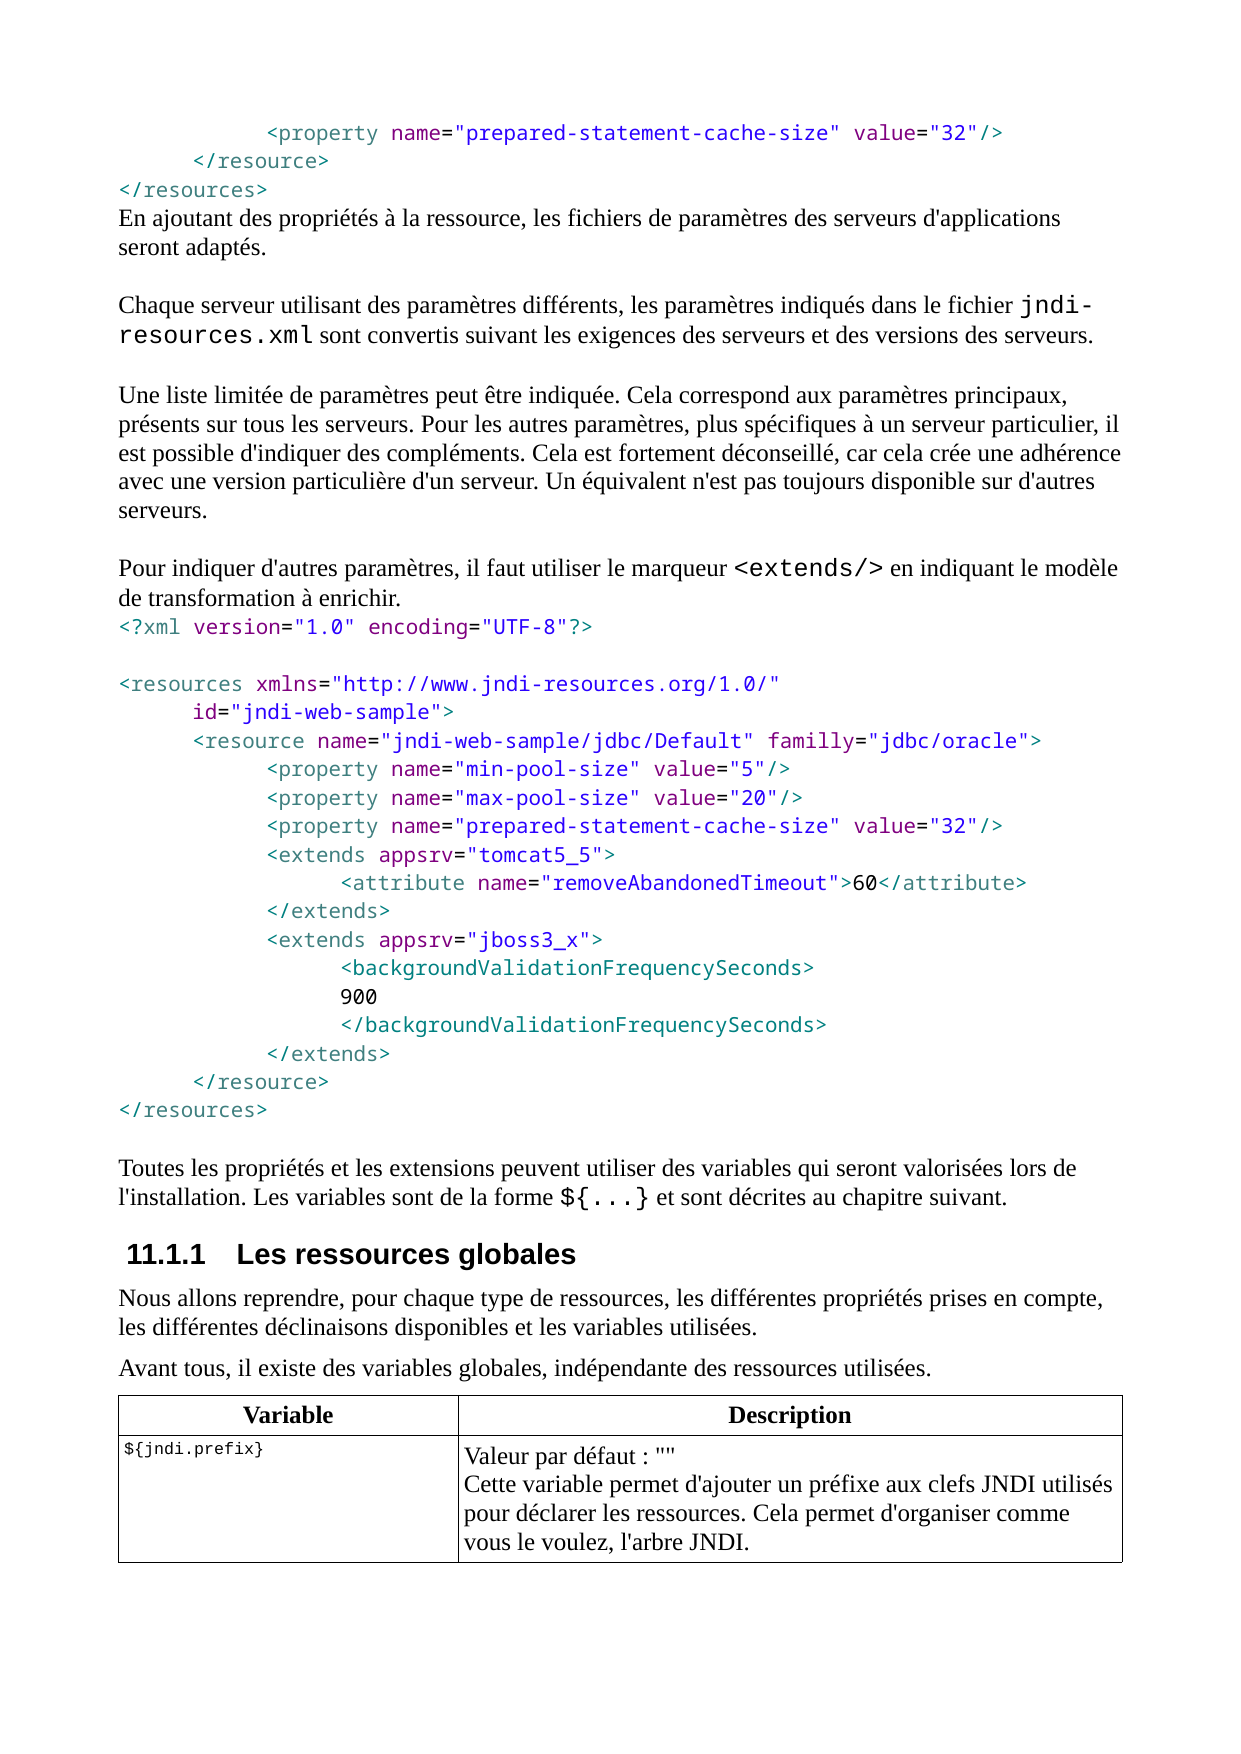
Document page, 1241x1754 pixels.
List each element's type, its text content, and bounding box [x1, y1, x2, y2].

table_header Variable [119, 1396, 458, 1435]
text <property name="max-pool-size" value="20"/> [118, 783, 1122, 811]
text <resource name="jndi-web-sample/jdbc/Default" familly="jdbc/oracle"> [118, 726, 1122, 754]
text <extends appsrv="tomcat5_5"> [118, 840, 1122, 868]
text <backgroundValidationFrequencySeconds> [118, 953, 1122, 982]
table_header Description [459, 1396, 1122, 1435]
text </backgroundValidationFrequencySeconds> [118, 1010, 1122, 1039]
text <extends appsrv="jboss3_x"> [118, 925, 1122, 953]
text </resources> [118, 1096, 1122, 1124]
text </resource> [118, 1067, 1122, 1096]
text id="jndi-web-sample"> [118, 697, 1122, 726]
text </extends> [118, 1039, 1122, 1067]
text <property name="prepared-statement-cache-size" value="32"/> [118, 811, 1122, 840]
text Nous allons reprendre, pour chaque type de ressources, les différentes propriétés prises en compte, les différentes déclinaisons disponibles et les variables utilisées. [118, 1283, 1122, 1341]
text 900 [118, 982, 1122, 1010]
text Chaque serveur utilisant des paramètres différents, les paramètres indiqués dans le fichier jndi-resources.xml sont convertis suivant les exigences des serveurs et des versions des serveurs. [118, 290, 1122, 351]
text Pour indiquer d'autres paramètres, il faut utiliser le marqueur <extends/> en indiquant le modèle de transformation à enrichir. [118, 553, 1122, 612]
text </extends> [118, 897, 1122, 925]
text <?xml version="1.0" encoding="UTF-8"?> [118, 612, 1122, 641]
text <property name="min-pool-size" value="5"/> [118, 754, 1122, 783]
text Avant tous, il existe des variables globales, indépendante des ressources utilisées. [118, 1353, 1122, 1382]
text Toutes les propriétés et les extensions peuvent utiliser des variables qui seront valorisées lors de l'installation. Les variables sont de la forme ${...} et sont décrites au chapitre suivant. [118, 1153, 1122, 1212]
text Une liste limitée de paramètres peut être indiquée. Cela correspond aux paramètres principaux, présents sur tous les serveurs. Pour les autres paramètres, plus spécifiques à un serveur particulier, il est possible d'indiquer des compléments. Cela est fortement déconseillé, car cela crée une adhérence avec une version particulière d'un serveur. Un équivalent n'est pas toujours disponible sur d'autres serveurs. [118, 380, 1122, 524]
text <attribute name="removeAbandonedTimeout">60</attribute> [118, 868, 1122, 897]
subtitle Les ressources globales [118, 1237, 1122, 1271]
text <resources xmlns="http://www.jndi-resources.org/1.0/" [118, 669, 1122, 697]
text </resources> [118, 175, 1122, 203]
text <property name="prepared-statement-cache-size" value="32"/> [118, 118, 1122, 147]
text </resource> [118, 147, 1122, 175]
table_cell ${jndi.prefix} [119, 1436, 458, 1562]
text En ajoutant des propriétés à la ressource, les fichiers de paramètres des serveurs d'applications seront adaptés. [118, 203, 1122, 261]
table_cell Valeur par défaut : "" Cette variable permet d'ajouter un préfixe aux clefs JNDI utilisés pour déclarer les ressources. Cela permet d'organiser comme vous le voulez, l'arbre JNDI. [459, 1436, 1122, 1562]
